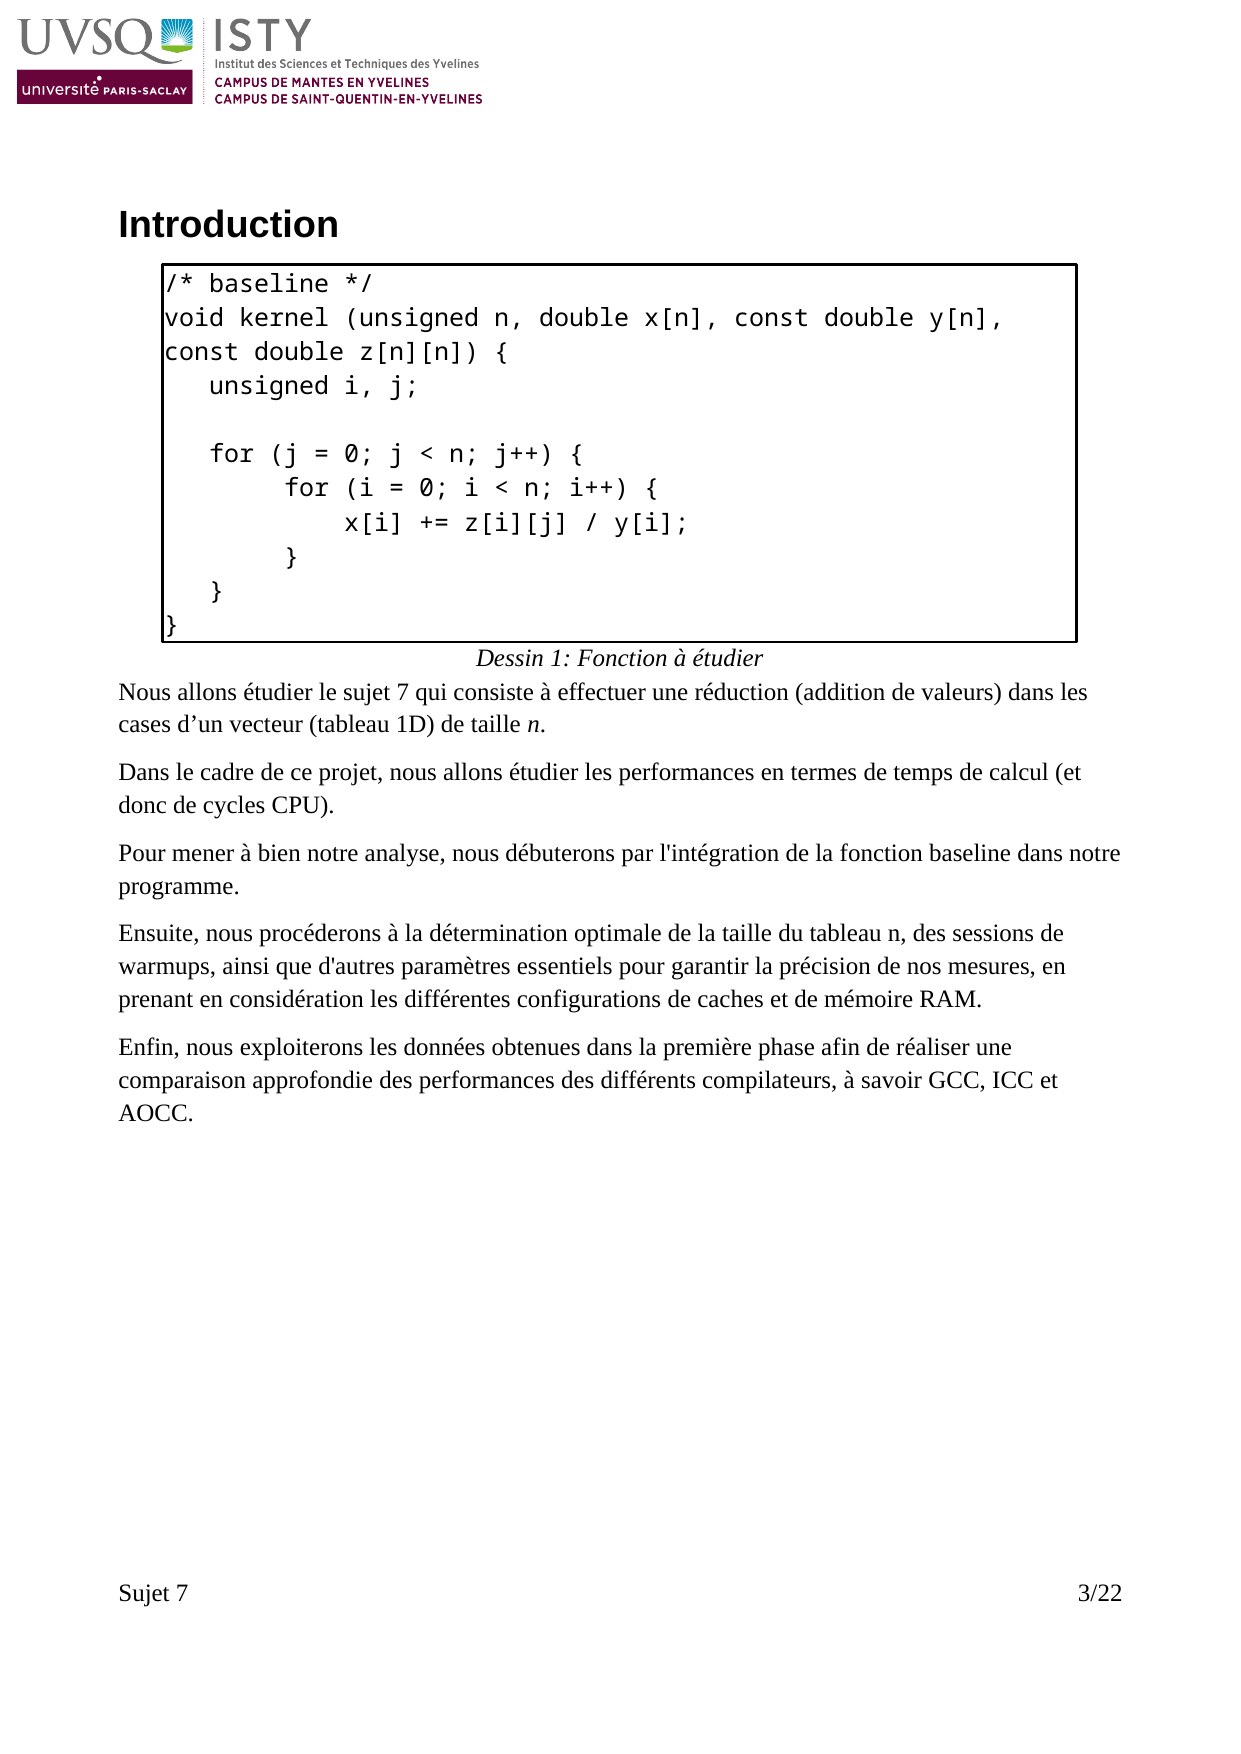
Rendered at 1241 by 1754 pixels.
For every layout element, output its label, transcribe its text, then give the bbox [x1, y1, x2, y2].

text Pour mener à bien notre analyse, nous débuterons par l'intégration de la fonction baseline dans notre programme. [118, 838, 1122, 899]
text Enfin, nous exploiterons les données obtenues dans la première phase afin de réaliser une comparaison approfondie des performances des différents compilateurs, à savoir GCC, ICC et AOCC. [118, 1032, 1122, 1127]
text Ensuite, nous procéderons à la détermination optimale de la taille du tableau n, des sessions de warmups, ainsi que d'autres paramètres essentiels pour garantir la précision de nos mesures, en prenant en considération les différentes configurations de caches et de mémoire RAM. [118, 918, 1122, 1013]
text Dessin 1: Fonction à étudier [163, 643, 1076, 672]
picture [2, 2, 497, 121]
text Dessin 1: Fonction à étudier [164, 277, 1075, 641]
subtitle Introduction [118, 202, 1122, 246]
text Nous allons étudier le sujet 7 qui consiste à effectuer une réduction (addition de valeurs) dans les cases d’un vecteur (tableau 1D) de taille n. [118, 258, 1122, 738]
text Dans le cadre de ce projet, nous allons étudier les performances en termes de temps de calcul (et donc de cycles CPU). [118, 757, 1122, 819]
